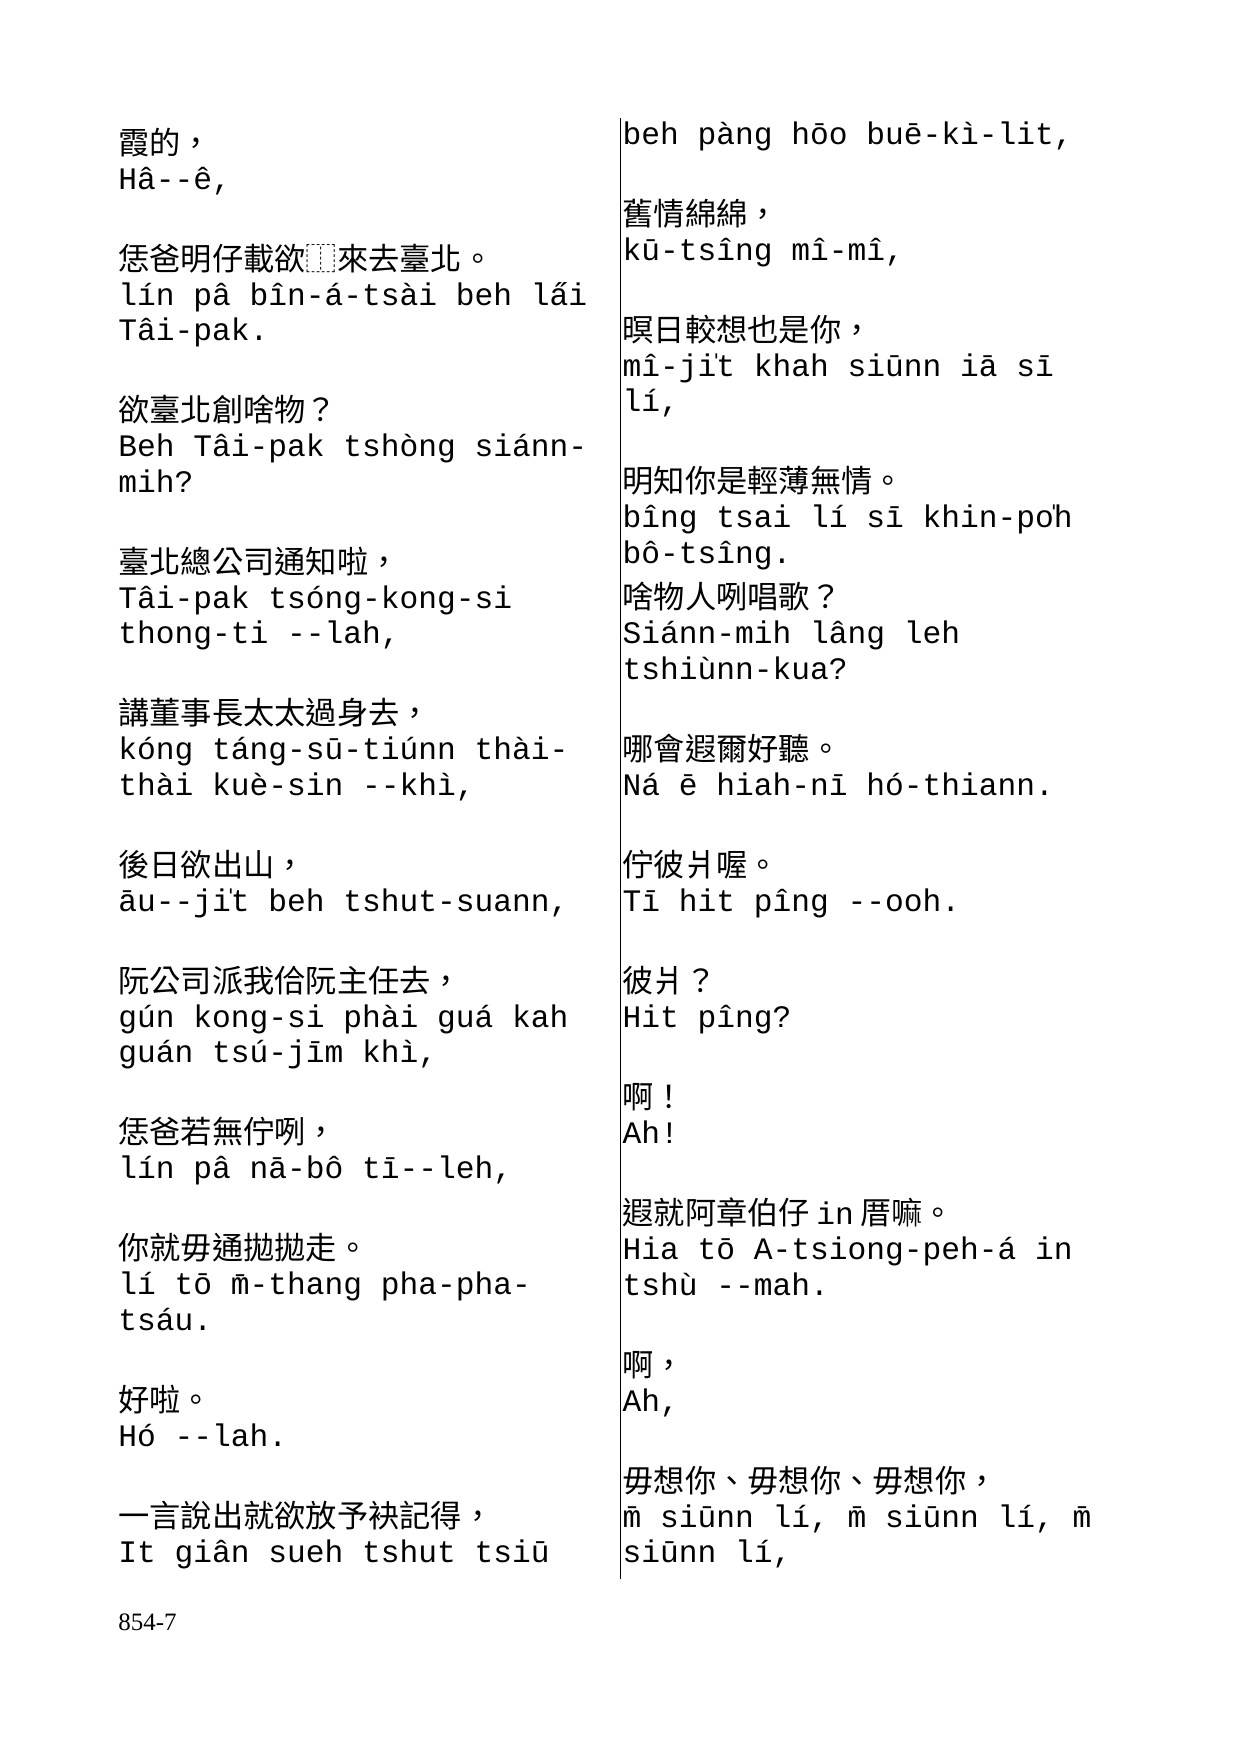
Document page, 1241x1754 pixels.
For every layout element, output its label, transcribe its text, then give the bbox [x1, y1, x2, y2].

text Tī hit pîng --ooh. [622, 885, 1122, 921]
text 舊情綿綿， [622, 189, 1122, 234]
text 啊！ [622, 1072, 1122, 1117]
text 講董事長太太過身去， [118, 688, 618, 734]
text 好啦。 [118, 1375, 618, 1420]
text āu--ji̍t beh tshut-suann, [118, 885, 618, 921]
text 阮公司派我佮阮主任去， [118, 956, 618, 1001]
text lín pâ bîn-á-tsài beh la̋i Tâi-pak. [118, 279, 618, 350]
text 佇彼爿喔。 [622, 840, 1122, 885]
text kóng táng-sū-tiúnn thài-thài kuè-sin --khì, [118, 734, 618, 804]
text Hia tō A-tsiong-peh-á in tshù --mah. [622, 1234, 1122, 1304]
text 哪會遐爾好聽。 [622, 724, 1122, 769]
text 暝日較想也是你， [622, 305, 1122, 350]
text 恁爸若無佇咧， [118, 1107, 618, 1153]
text 啥物人咧唱歌？ [622, 572, 1122, 618]
text Ná ē hiah-nī hó-thiann. [622, 769, 1122, 804]
text Siánn-mih lâng leh tshiùnn-kua? [622, 618, 1122, 688]
text kū-tsîng mî-mî, [622, 234, 1122, 269]
text 後日欲出山， [118, 840, 618, 885]
text 霞的， [118, 118, 618, 163]
text gún kong-si phài guá kah guán tsú-jīm khì, [118, 1001, 618, 1072]
text bîng tsai lí sī khin-po̍h bô-tsîng. [622, 502, 1122, 572]
text m̄ siūnn lí, m̄ siūnn lí, m̄ siūnn lí, [622, 1501, 1122, 1572]
text 欲臺北創啥物？ [118, 386, 618, 431]
text Hâ--ê, [118, 163, 618, 199]
text mî-ji̍t khah siūnn iā sī lí, [622, 350, 1122, 421]
text 遐就阿章伯仔in厝嘛。 [622, 1188, 1122, 1234]
text Ah! [622, 1117, 1122, 1153]
text lí tō m̄-thang pha-pha-tsáu. [118, 1269, 618, 1339]
text Hó --lah. [118, 1420, 618, 1456]
text 明知你是輕薄無情。 [622, 456, 1122, 502]
text 你就毋通拋拋走。 [118, 1223, 618, 1269]
text 毋想你、毋想你、毋想你， [622, 1456, 1122, 1501]
text 臺北總公司通知啦， [118, 537, 618, 582]
text Hit pîng? [622, 1001, 1122, 1037]
text It giân sueh tshut tsiū [118, 1536, 618, 1572]
text lín pâ nā-bô tī--leh, [118, 1153, 618, 1188]
text Tâi-pak tsóng-kong-si thong-ti --lah, [118, 582, 618, 653]
text Ah, [622, 1385, 1122, 1421]
text 恁爸明仔載欲⿰來去臺北。 [118, 234, 618, 279]
text 一言說出就欲放予袂記得， [118, 1491, 618, 1536]
text Beh Tâi-pak tshòng siánn-mih? [118, 431, 618, 502]
text beh pàng hōo buē-kì-lit, [622, 118, 1122, 153]
text 啊， [622, 1340, 1122, 1385]
text 彼爿？ [622, 956, 1122, 1001]
